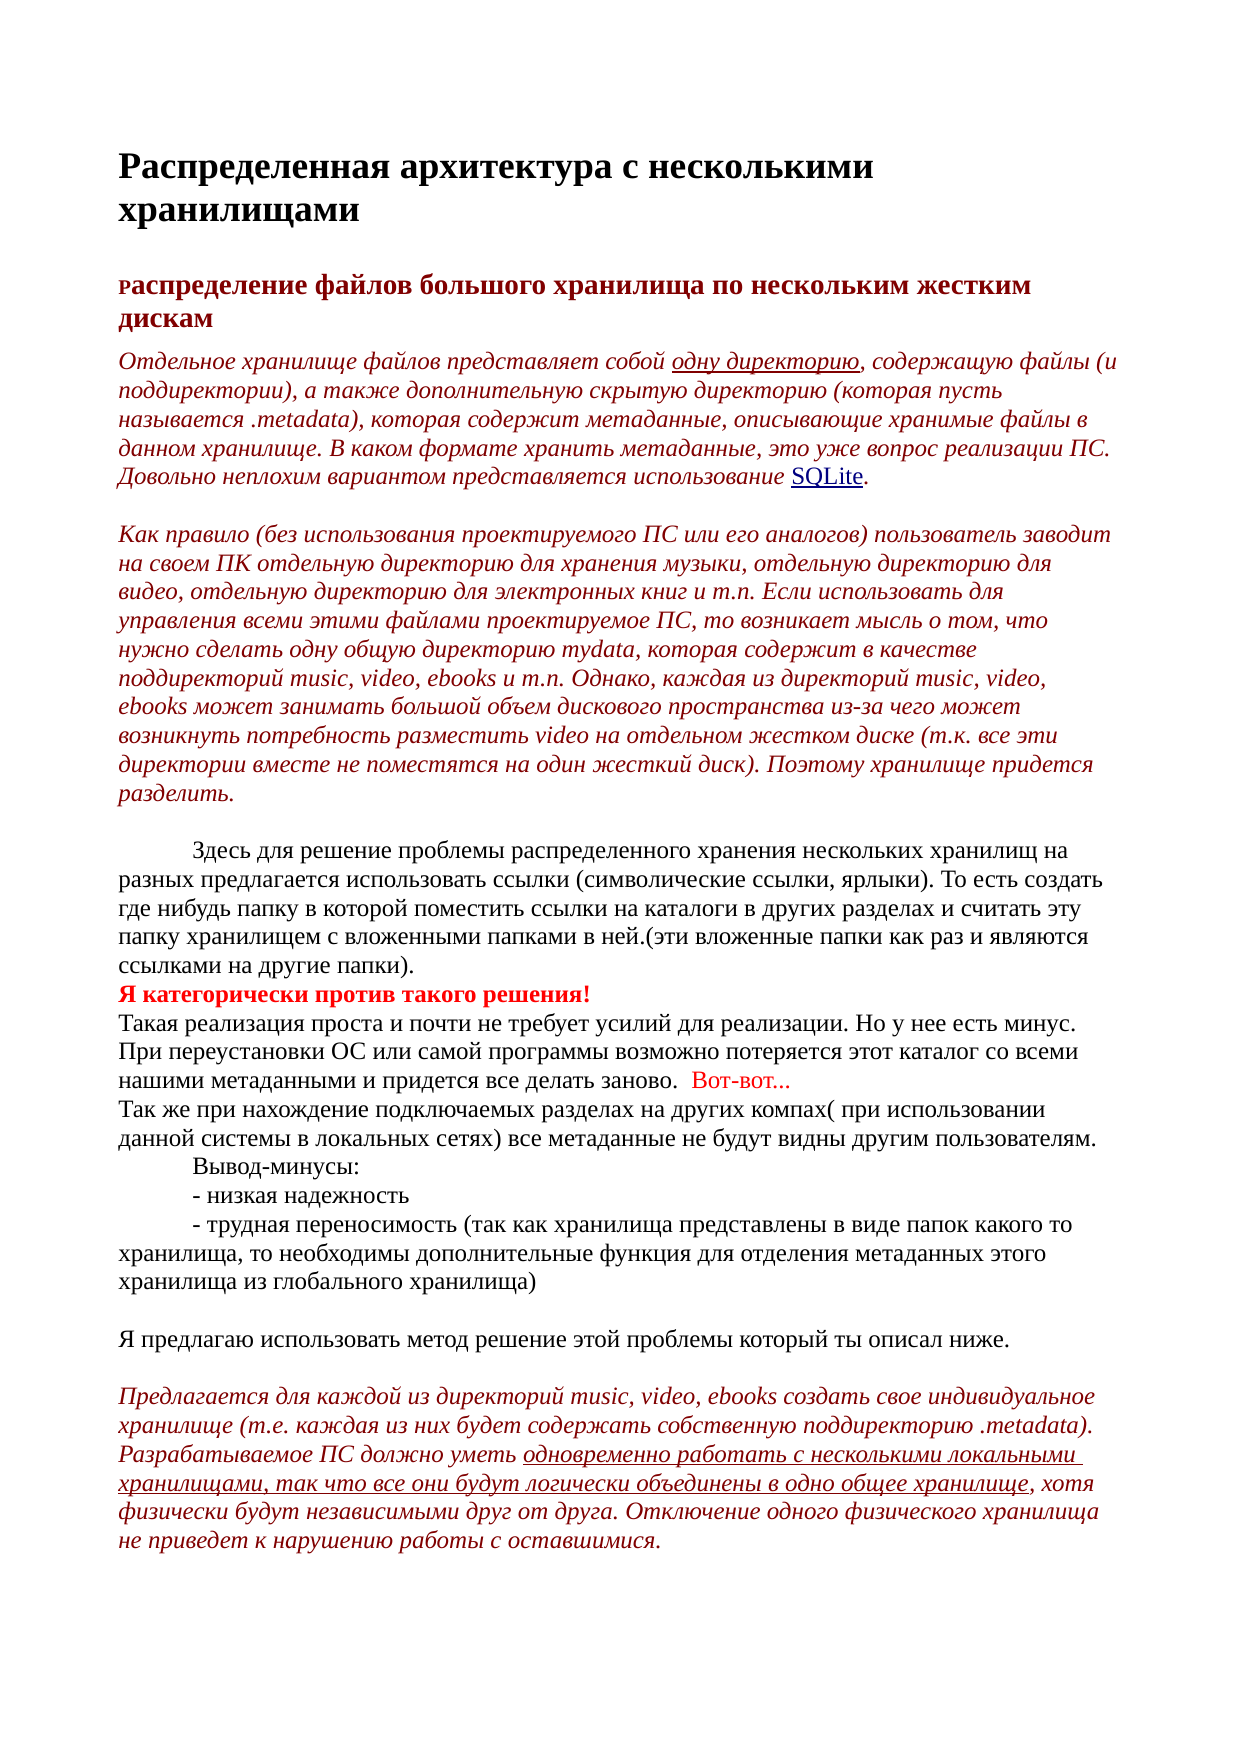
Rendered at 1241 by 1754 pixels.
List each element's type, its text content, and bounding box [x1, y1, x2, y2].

text Как правило (без использования проектируемого ПС или его аналогов) пользователь заводит на своем ПК отдельную директорию для хранения музыки, отдельную директорию для видео, отдельную директорию для электронных книг и т.п. Если использовать для управления всеми этими файлами проектируемое ПС, то возникает мысль о том, что нужно сделать одну общую директорию mydata, которая содержит в качестве поддиректорий music, video, ebooks и т.п. Однако, каждая из директорий music, video, ebooks может занимать большой объем дискового пространства из-за чего может возникнуть потребность разместить video на отдельном жестком диске (т.к. все эти директории вместе не поместятся на один жесткий диск). Поэтому хранилище придется разделить. [118, 519, 1122, 806]
text Вывод-минусы: [118, 1151, 1122, 1180]
text Предлагается для каждой из директорий music, video, ebooks создать свое индивидуальное хранилище (т.е. каждая из них будет содержать собственную поддиректорию .metadata). Разрабатываемое ПС должно уметь одновременно работать с несколькими локальными хранилищами, так что все они будут логически объединены в одно общее хранилище, хотя физически будут независимыми друг от друга. Отключение одного физического хранилища не приведет к нарушению работы с оставшимися. [118, 1381, 1122, 1554]
text Здесь для решение проблемы распределенного хранения нескольких хранилищ на разных предлагается использовать ссылки (символические ссылки, ярлыки). То есть создать где нибудь папку в которой поместить ссылки на каталоги в других разделах и считать эту папку хранилищем с вложенными папками в ней.(эти вложенные папки как раз и являются ссылками на другие папки). [118, 835, 1122, 979]
text Я категорически против такого решения! Такая реализация проста и почти не требует усилий для реализации. Но у нее есть минус. При переустановки ОС или самой программы возможно потеряется этот каталог со всеми нашими метаданными и придется все делать заново. Вот-вот... [118, 979, 1122, 1094]
text - трудная переносимость (так как хранилища представлены в виде папок какого то хранилища, то необходимы дополнительные функция для отделения метаданных этого хранилища из глобального хранилища) [118, 1209, 1122, 1295]
subtitle Распределенная архитектура с несколькими хранилищами [118, 143, 1122, 229]
text - низкая надежность [118, 1180, 1122, 1209]
text Так же при нахождение подключаемых разделах на других компах( при использовании данной системы в локальных сетях) все метаданные не будут видны другим пользователям. [118, 1094, 1122, 1151]
text Отдельное хранилище файлов представляет собой одну директорию, содержащую файлы (и поддиректории), а также дополнительную скрытую директорию (которая пусть называется .metadata), которая содержит метаданные, описывающие хранимые файлы в данном хранилище. В каком формате хранить метаданные, это уже вопрос реализации ПС. Довольно неплохим вариантом представляется использование SQLite. [118, 346, 1122, 490]
subtitle Распределение файлов большого хранилища по нескольким жестким дискам [118, 267, 1122, 334]
text Я предлагаю использовать метод решение этой проблемы который ты описал ниже. [118, 1324, 1122, 1353]
